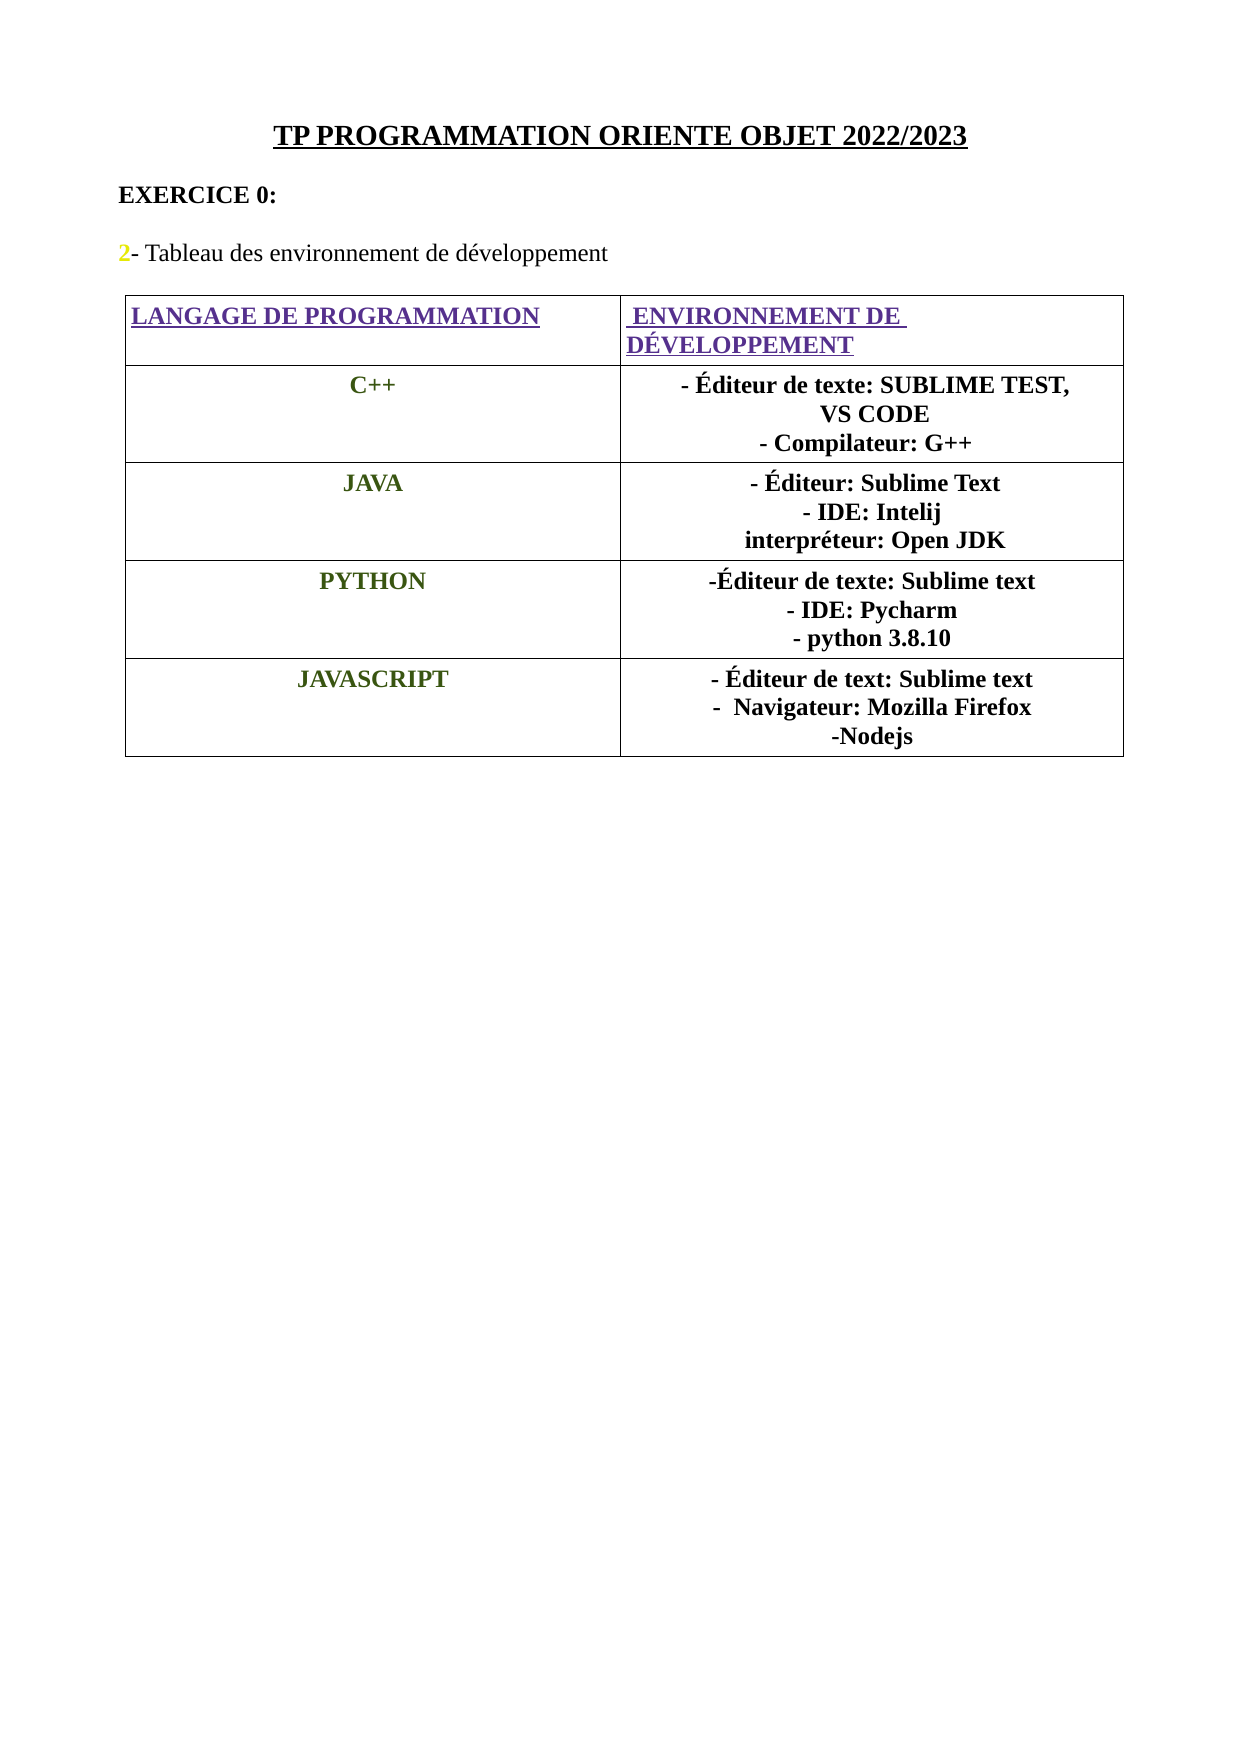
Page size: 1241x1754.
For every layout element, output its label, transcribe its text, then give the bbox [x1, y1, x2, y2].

table_cell -Éditeur de texte: Sublime text - IDE: Pycharm - python 3.8.10 [621, 561, 1123, 658]
table_header ENVIRONNEMENT DE DÉVELOPPEMENT [621, 296, 1123, 364]
table_cell - Éditeur de text: Sublime text - Navigateur: Mozilla Firefox -Nodejs [621, 659, 1123, 756]
text 2- Tableau des environnement de développement [118, 238, 1122, 267]
table_cell - Éditeur: Sublime Text - IDE: Intelij interpréteur: Open JDK [621, 463, 1123, 560]
table_cell JAVASCRIPT [126, 659, 620, 756]
text TP PROGRAMMATION ORIENTE OBJET 2022/2023 [118, 118, 1122, 152]
table_cell PYTHON [126, 561, 620, 658]
table_cell - Éditeur de texte: SUBLIME TEST, VS CODE - Compilateur: G++ [621, 366, 1123, 462]
text EXERCICE 0: [118, 180, 1122, 209]
table_header LANGAGE DE PROGRAMMATION [126, 296, 620, 364]
table_cell C++ [126, 366, 620, 462]
table_cell JAVA [126, 463, 620, 560]
